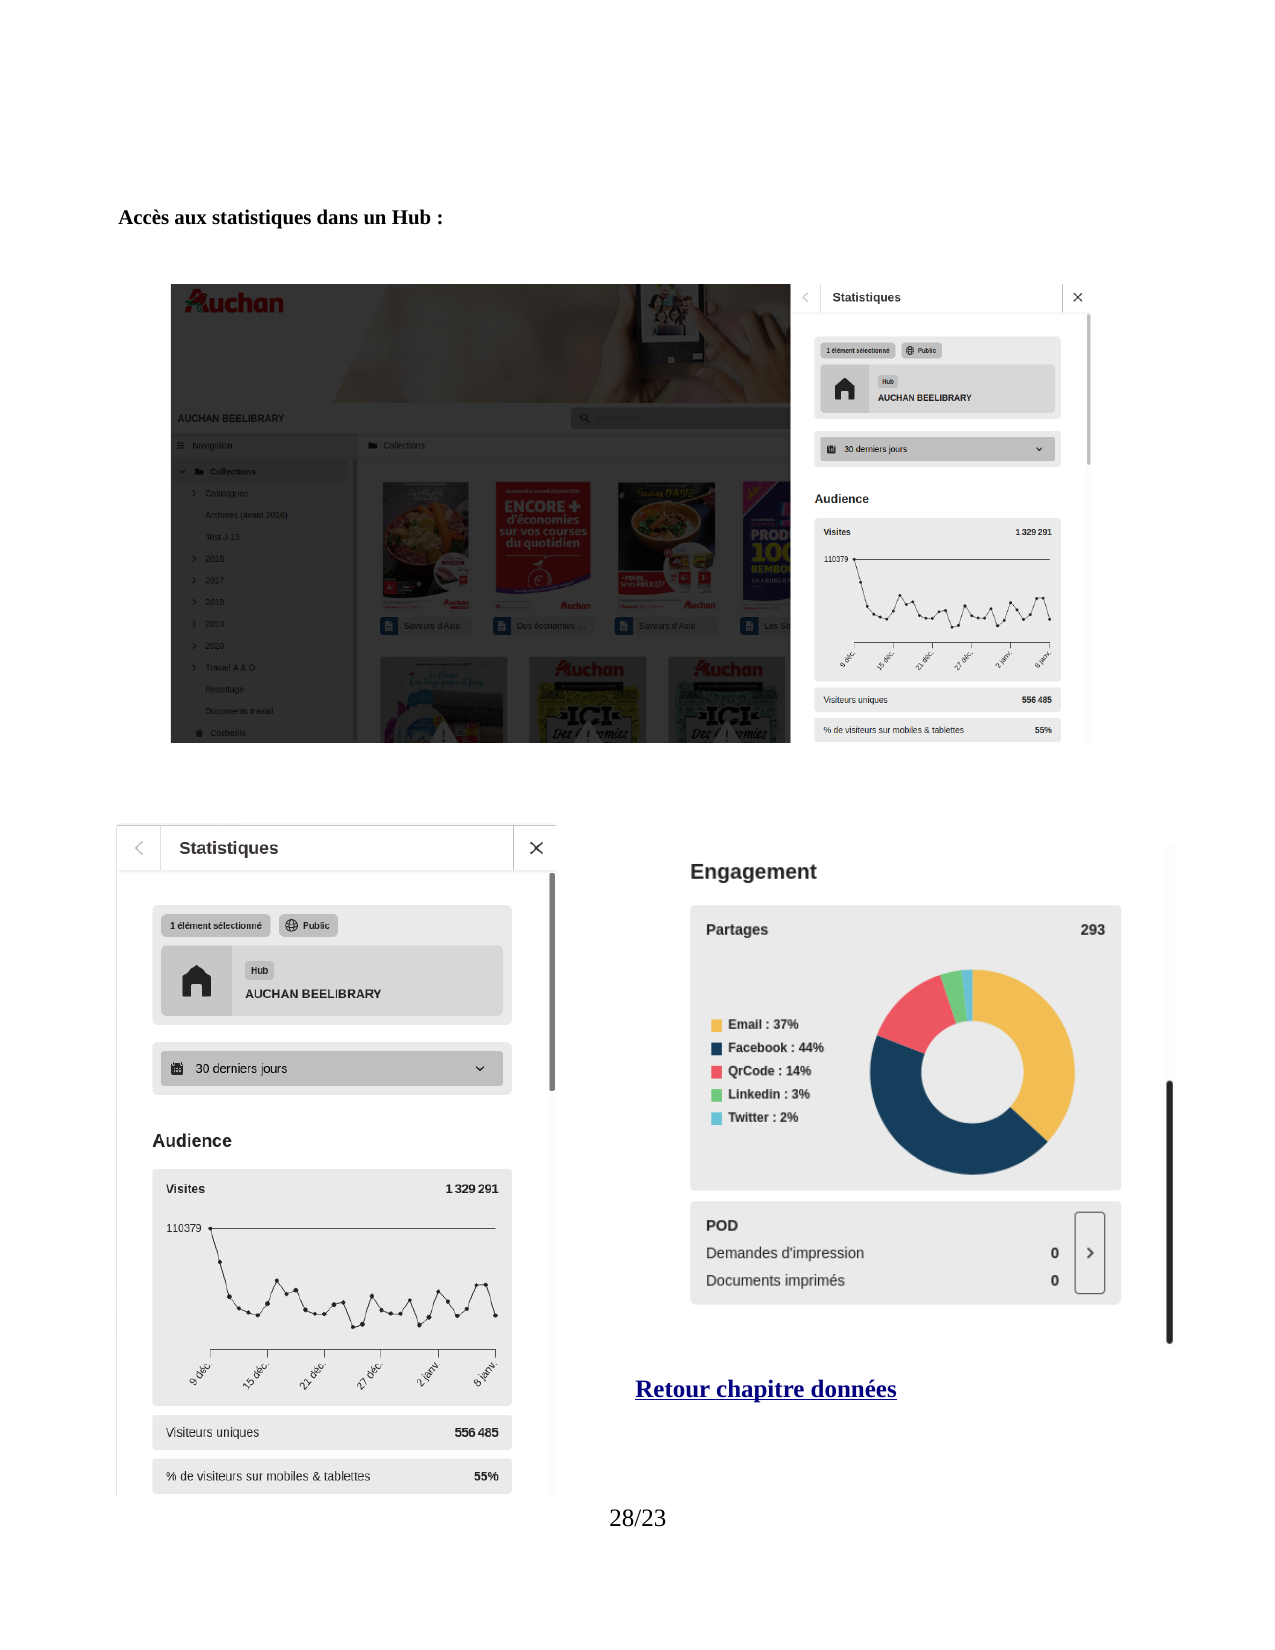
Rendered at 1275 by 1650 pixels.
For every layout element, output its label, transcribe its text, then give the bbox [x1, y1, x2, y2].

text Retour chapitre données [557, 1374, 1157, 1403]
picture [648, 845, 1176, 1347]
picture [170, 284, 1092, 743]
subtitle Accès aux statistiques dans un Hub : [118, 205, 1157, 229]
picture [116, 823, 557, 1495]
